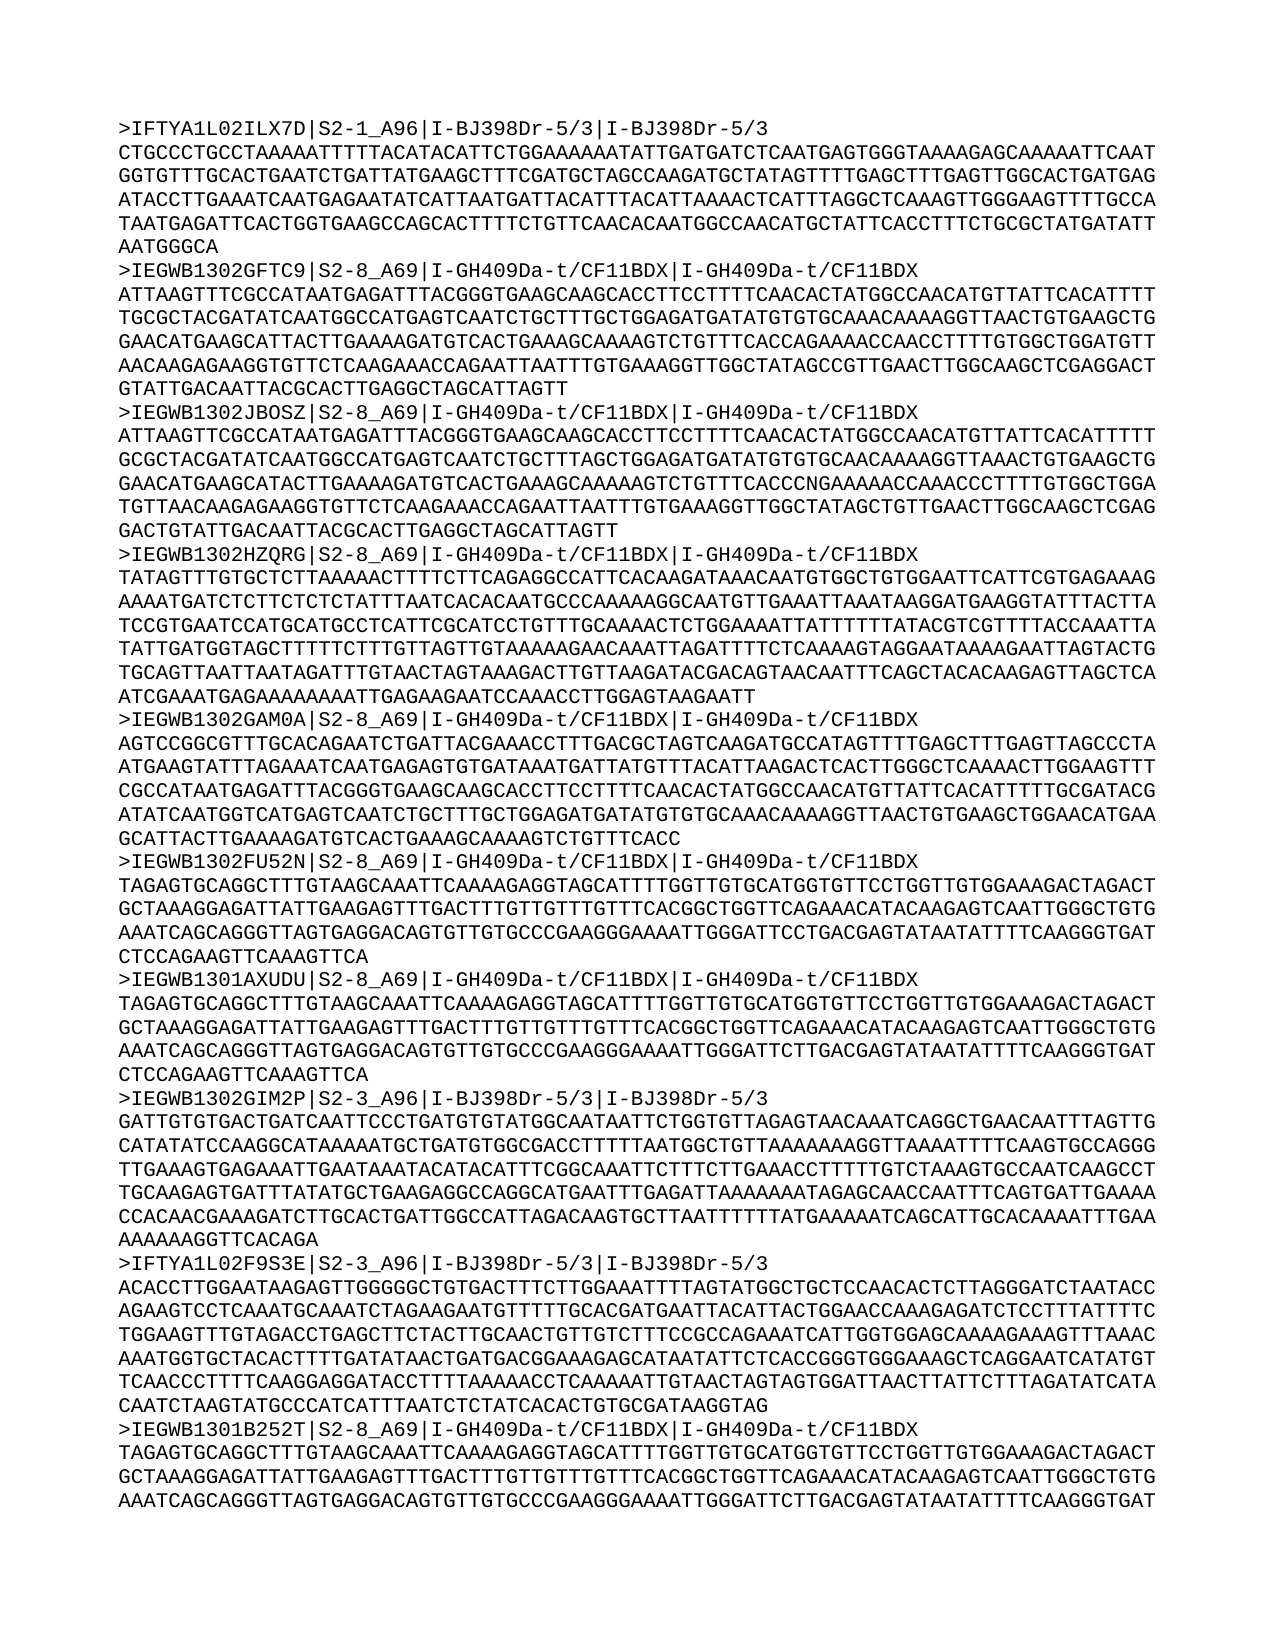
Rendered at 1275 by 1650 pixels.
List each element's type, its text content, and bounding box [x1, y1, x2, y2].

text TAGAGTGCAGGCTTTGTAAGCAAATTCAAAAGAGGTAGCATTTTGGTTGTGCATGGTGTTCCTGGTTGTGGAAAGACTAGACTGCTAAAGGAGATTATTGAAGAGTTTGACTTTGTTGTTTGTTTCACGGCTGGTTCAGAAACATACAAGAGTCAATTGGGCTGTGAAATCAGCAGGGTTAGTGAGGACAGTGTTGTGCCCGAAGGGAAAATTGGGATTCCTGACGAGTATAATATTTTCAAGGGTGATCTCCAGAAGTTCAAAGTTCA [118, 875, 1157, 969]
text >IEGWB1302FU52N|S2-8_A69|I-GH409Da-t/CF11BDX|I-GH409Da-t/CF11BDX [118, 851, 1157, 875]
text >IEGWB1302GAM0A|S2-8_A69|I-GH409Da-t/CF11BDX|I-GH409Da-t/CF11BDX [118, 709, 1157, 733]
text ATTAAGTTCGCCATAATGAGATTTACGGGTGAAGCAAGCACCTTCCTTTTCAACACTATGGCCAACATGTTATTCACATTTTTGCGCTACGATATCAATGGCCATGAGTCAATCTGCTTTAGCTGGAGATGATATGTGTGCAACAAAAGGTTAAACTGTGAAGCTGGAACATGAAGCATACTTGAAAAGATGTCACTGAAAGCAAAAAGTCTGTTTCACCCNGAAAAACCAAACCCTTTTGTGGCTGGATGTTAACAAGAGAAGGTGTTCTCAAGAAACCAGAATTAATTTGTGAAAGGTTGGCTATAGCTGTTGAACTTGGCAAGCTCGAGGACTGTATTGACAATTACGCACTTGAGGCTAGCATTAGTT [118, 426, 1157, 544]
text ATTAAGTTTCGCCATAATGAGATTTACGGGTGAAGCAAGCACCTTCCTTTTCAACACTATGGCCAACATGTTATTCACATTTTTGCGCTACGATATCAATGGCCATGAGTCAATCTGCTTTGCTGGAGATGATATGTGTGCAAACAAAAGGTTAACTGTGAAGCTGGAACATGAAGCATTACTTGAAAAGATGTCACTGAAAGCAAAAGTCTGTTTCACCAGAAAACCAACCTTTTGTGGCTGGATGTTAACAAGAGAAGGTGTTCTCAAGAAACCAGAATTAATTTGTGAAAGGTTGGCTATAGCCGTTGAACTTGGCAAGCTCGAGGACTGTATTGACAATTACGCACTTGAGGCTAGCATTAGTT [118, 284, 1157, 402]
text >IEGWB1301B252T|S2-8_A69|I-GH409Da-t/CF11BDX|I-GH409Da-t/CF11BDX [118, 1419, 1157, 1442]
text GATTGTGTGACTGATCAATTCCCTGATGTGTATGGCAATAATTCTGGTGTTAGAGTAACAAATCAGGCTGAACAATTTAGTTGCATATATCCAAGGCATAAAAATGCTGATGTGGCGACCTTTTTAATGGCTGTTAAAAAAAGGTTAAAATTTTCAAGTGCCAGGGTTGAAAGTGAGAAATTGAATAAATACATACATTTCGGCAAATTCTTTCTTGAAACCTTTTTGTCTAAAGTGCCAATCAAGCCTTGCAAGAGTGATTTATATGCTGAAGAGGCCAGGCATGAATTTGAGATTAAAAAAATAGAGCAACCAATTTCAGTGATTGAAAACCACAACGAAAGATCTTGCACTGATTGGCCATTAGACAAGTGCTTAATTTTTTATGAAAAATCAGCATTGCACAAAATTTGAAAAAAAAGGTTCACAGA [118, 1111, 1157, 1253]
text >IEGWB1302GIM2P|S2-3_A96|I-BJ398Dr-5/3|I-BJ398Dr-5/3 [118, 1088, 1157, 1111]
text CTGCCCTGCCTAAAAATTTTTACATACATTCTGGAAAAAATATTGATGATCTCAATGAGTGGGTAAAAGAGCAAAAATTCAATGGTGTTTGCACTGAATCTGATTATGAAGCTTTCGATGCTAGCCAAGATGCTATAGTTTTGAGCTTTGAGTTGGCACTGATGAGATACCTTGAAATCAATGAGAATATCATTAATGATTACATTTACATTAAAACTCATTTAGGCTCAAAGTTGGGAAGTTTTGCCATAATGAGATTCACTGGTGAAGCCAGCACTTTTCTGTTCAACACAATGGCCAACATGCTATTCACCTTTCTGCGCTATGATATTAATGGGCA [118, 142, 1157, 260]
text >IFTYA1L02ILX7D|S2-1_A96|I-BJ398Dr-5/3|I-BJ398Dr-5/3 [118, 118, 1157, 142]
text >IEGWB1302JBOSZ|S2-8_A69|I-GH409Da-t/CF11BDX|I-GH409Da-t/CF11BDX [118, 402, 1157, 426]
text AGTCCGGCGTTTGCACAGAATCTGATTACGAAACCTTTGACGCTAGTCAAGATGCCATAGTTTTGAGCTTTGAGTTAGCCCTAATGAAGTATTTAGAAATCAATGAGAGTGTGATAAATGATTATGTTTACATTAAGACTCACTTGGGCTCAAAACTTGGAAGTTTCGCCATAATGAGATTTACGGGTGAAGCAAGCACCTTCCTTTTCAACACTATGGCCAACATGTTATTCACATTTTTGCGATACGATATCAATGGTCATGAGTCAATCTGCTTTGCTGGAGATGATATGTGTGCAAACAAAAGGTTAACTGTGAAGCTGGAACATGAAGCATTACTTGAAAAGATGTCACTGAAAGCAAAAGTCTGTTTCACC [118, 733, 1157, 851]
text TAGAGTGCAGGCTTTGTAAGCAAATTCAAAAGAGGTAGCATTTTGGTTGTGCATGGTGTTCCTGGTTGTGGAAAGACTAGACTGCTAAAGGAGATTATTGAAGAGTTTGACTTTGTTGTTTGTTTCACGGCTGGTTCAGAAACATACAAGAGTCAATTGGGCTGTGAAATCAGCAGGGTTAGTGAGGACAGTGTTGTGCCCGAAGGGAAAATTGGGATTCTTGACGAGTATAATATTTTCAAGGGTGAT [118, 1442, 1157, 1513]
text >IFTYA1L02F9S3E|S2-3_A96|I-BJ398Dr-5/3|I-BJ398Dr-5/3 [118, 1253, 1157, 1277]
text TAGAGTGCAGGCTTTGTAAGCAAATTCAAAAGAGGTAGCATTTTGGTTGTGCATGGTGTTCCTGGTTGTGGAAAGACTAGACTGCTAAAGGAGATTATTGAAGAGTTTGACTTTGTTGTTTGTTTCACGGCTGGTTCAGAAACATACAAGAGTCAATTGGGCTGTGAAATCAGCAGGGTTAGTGAGGACAGTGTTGTGCCCGAAGGGAAAATTGGGATTCTTGACGAGTATAATATTTTCAAGGGTGATCTCCAGAAGTTCAAAGTTCA [118, 993, 1157, 1088]
text ACACCTTGGAATAAGAGTTGGGGGCTGTGACTTTCTTGGAAATTTTAGTATGGCTGCTCCAACACTCTTAGGGATCTAATACCAGAAGTCCTCAAATGCAAATCTAGAAGAATGTTTTTGCACGATGAATTACATTACTGGAACCAAAGAGATCTCCTTTATTTTCTGGAAGTTTGTAGACCTGAGCTTCTACTTGCAACTGTTGTCTTTCCGCCAGAAATCATTGGTGGAGCAAAAGAAAGTTTAAACAAATGGTGCTACACTTTTGATATAACTGATGACGGAAAGAGCATAATATTCTCACCGGGTGGGAAAGCTCAGGAATCATATGTTCAACCCTTTTCAAGGAGGATACCTTTTAAAAACCTCAAAAATTGTAACTAGTAGTGGATTAACTTATTCTTTAGATATCATACAATCTAAGTATGCCCATCATTTAATCTCTATCACACTGTGCGATAAGGTAG [118, 1277, 1157, 1419]
text >IEGWB1301AXUDU|S2-8_A69|I-GH409Da-t/CF11BDX|I-GH409Da-t/CF11BDX [118, 969, 1157, 993]
text TATAGTTTGTGCTCTTAAAAACTTTTCTTCAGAGGCCATTCACAAGATAAACAATGTGGCTGTGGAATTCATTCGTGAGAAAGAAAATGATCTCTTCTCTCTATTTAATCACACAATGCCCAAAAAGGCAATGTTGAAATTAAATAAGGATGAAGGTATTTACTTATCCGTGAATCCATGCATGCCTCATTCGCATCCTGTTTGCAAAACTCTGGAAAATTATTTTTTATACGTCGTTTTACCAAATTATATTGATGGTAGCTTTTTCTTTGTTAGTTGTAAAAAGAACAAATTAGATTTTCTCAAAAGTAGGAATAAAAGAATTAGTACTGTGCAGTTAATTAATAGATTTGTAACTAGTAAAGACTTGTTAAGATACGACAGTAACAATTTCAGCTACACAAGAGTTAGCTCAATCGAAATGAGAAAAAAAATTGAGAAGAATCCAAACCTTGGAGTAAGAATT [118, 567, 1157, 709]
text >IEGWB1302GFTC9|S2-8_A69|I-GH409Da-t/CF11BDX|I-GH409Da-t/CF11BDX [118, 260, 1157, 284]
text >IEGWB1302HZQRG|S2-8_A69|I-GH409Da-t/CF11BDX|I-GH409Da-t/CF11BDX [118, 544, 1157, 567]
